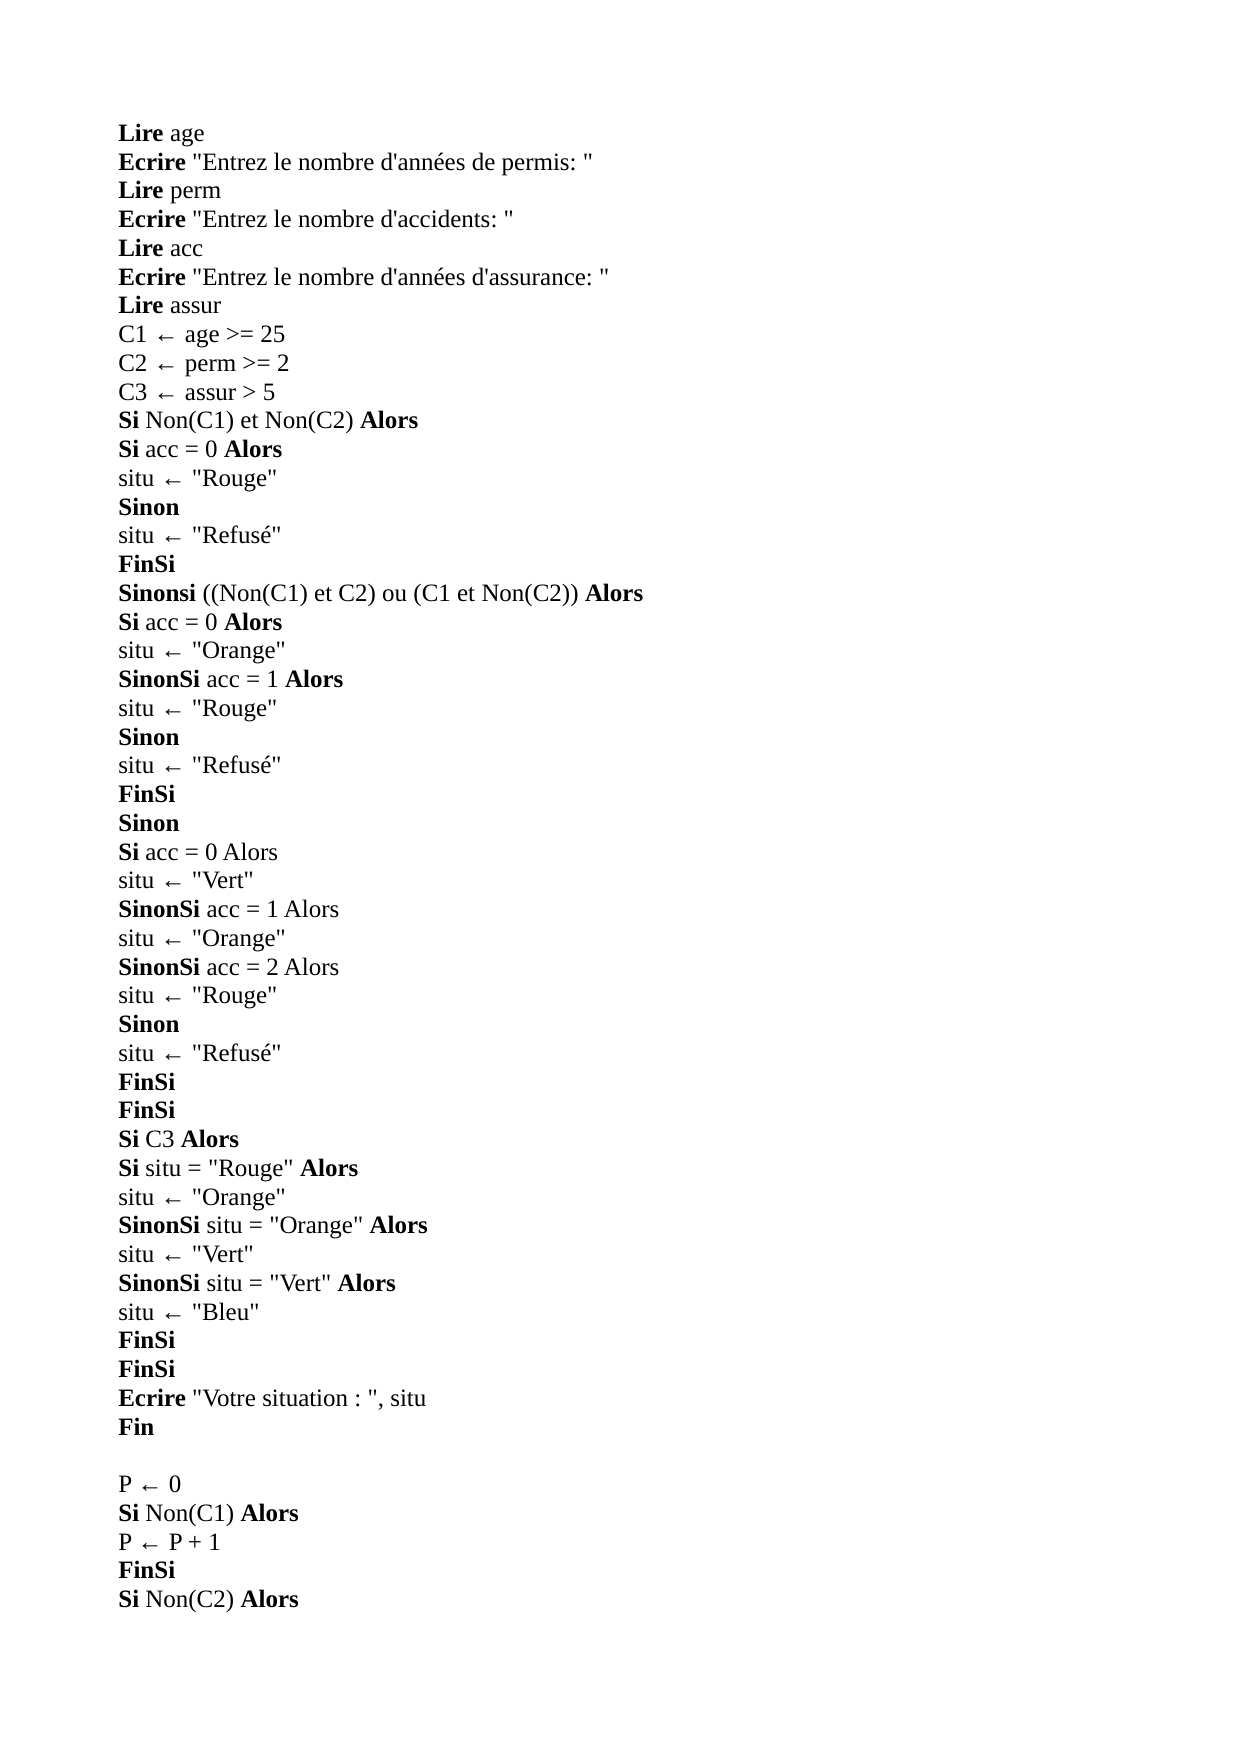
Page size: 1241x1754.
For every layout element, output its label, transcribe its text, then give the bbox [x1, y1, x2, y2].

text SinonSi situ = "Orange" Alors situ ← "Vert" SinonSi situ = "Vert" Alors situ ← "Bleu" FinSi FinSi Ecrire "Votre situation : ", situ Fin [118, 1211, 1122, 1441]
text Si situ = "Rouge" Alors situ ← "Orange" [118, 1153, 1122, 1211]
text SinonSi acc = 2 Alors situ ← "Rouge" Sinon situ ← "Refusé" FinSi FinSi Si C3 Alors [118, 952, 1122, 1153]
text Lire age Ecrire "Entrez le nombre d'années de permis: " Lire perm Ecrire "Entrez le nombre d'accidents: " Lire acc Ecrire "Entrez le nombre d'années d'assurance: " Lire assur C1 ← age >= 25 C2 ← perm >= 2 C3 ← assur > 5 Si Non(C1) et Non(C2) Alors Si acc = 0 Alors situ ← "Rouge" Sinon situ ← "Refusé" FinSi Sinonsi ((Non(C1) et C2) ou (C1 et Non(C2)) Alors Si acc = 0 Alors situ ← "Orange" SinonSi acc = 1 Alors situ ← "Rouge" Sinon situ ← "Refusé" FinSi Sinon Si acc = 0 Alors situ ← "Vert" SinonSi acc = 1 Alors situ ← "Orange" [118, 118, 1122, 952]
text P ← 0 Si Non(C1) Alors P ← P + 1 FinSi Si Non(C2) Alors [118, 1469, 1122, 1613]
